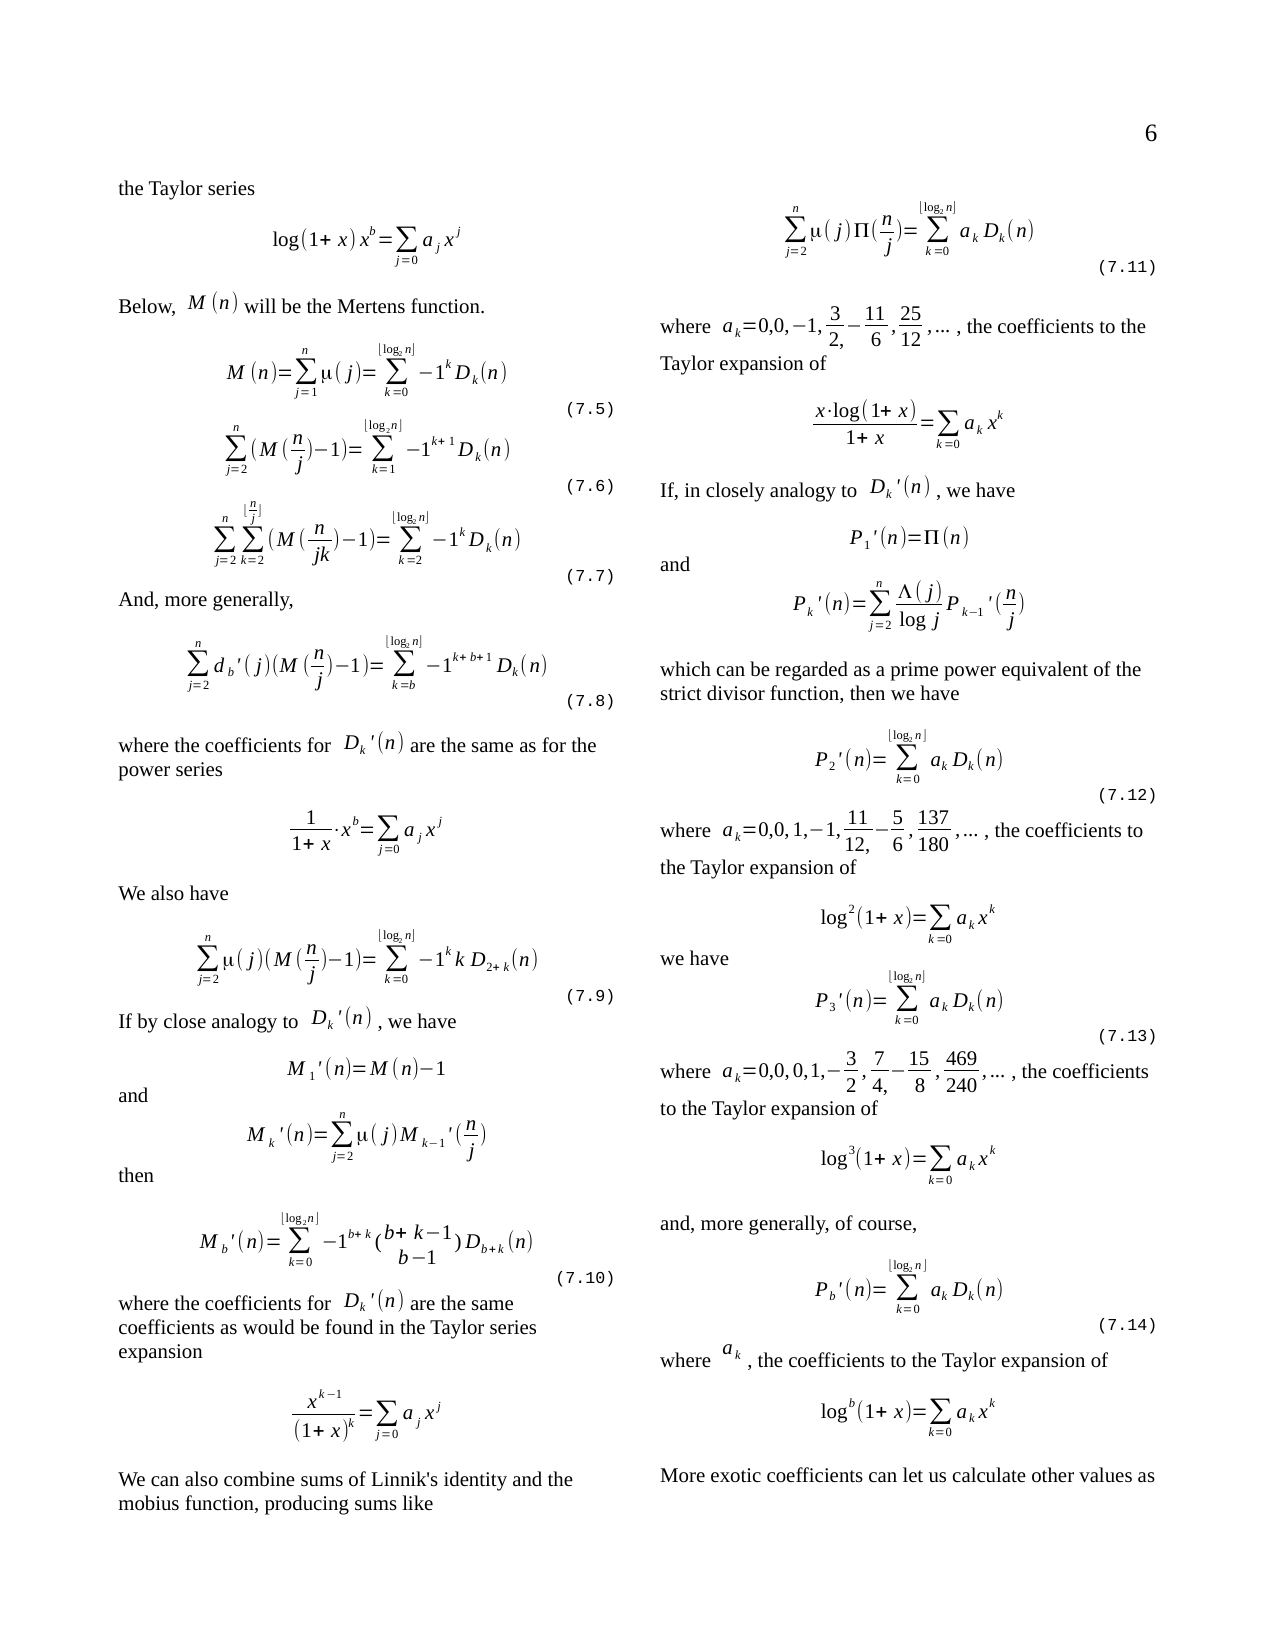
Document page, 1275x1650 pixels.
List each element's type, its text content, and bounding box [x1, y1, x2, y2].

text where , the coefficients to the Taylor expansion of [660, 1047, 1157, 1120]
text (7.12) [660, 787, 1157, 806]
text which can be regarded as a prime power equivalent of the strict divisor function, then we have [660, 657, 1157, 705]
text More exotic coefficients can let us calculate other values as well. For example, if the Dirichlet Inverse of summatory function, which we will call , is defined recursively by [660, 1463, 1157, 1487]
text (7.9) [118, 987, 615, 1006]
text If by close analogy to , we have [118, 1006, 615, 1033]
text Below, will be the Mertens function. [118, 291, 615, 318]
text where , the coefficients to the Taylor expansion of [660, 1336, 1157, 1372]
text And, more generally, [118, 587, 615, 611]
text where , the coefficients to the Taylor expansion of [660, 301, 1157, 375]
text We also have [118, 881, 615, 905]
text (7.14) [660, 1317, 1157, 1336]
text (7.6) [118, 477, 615, 496]
text (7.11) [660, 258, 1157, 277]
text then [118, 1163, 615, 1187]
text the Taylor series [118, 176, 615, 200]
text (7.13) [660, 1028, 1157, 1047]
text (7.5) [118, 400, 615, 419]
text and [660, 552, 1157, 576]
text (7.10) [118, 1269, 615, 1288]
text We can also combine sums of Linnik's identity and the mobius function, producing sums like [118, 1467, 615, 1515]
text and, more generally, of course, [660, 1211, 1157, 1235]
text where the coefficients for are the same coefficients as would be found in the Taylor series expansion [118, 1288, 615, 1363]
text If, in closely analogy to , we have [660, 475, 1157, 502]
text (7.7) [118, 568, 615, 587]
text where , the coefficients to the Taylor expansion of [660, 806, 1157, 879]
text (7.8) [118, 693, 615, 712]
text we have [660, 946, 1157, 970]
text and [118, 1083, 615, 1107]
text where the coefficients for are the same as for the power series [118, 731, 615, 781]
